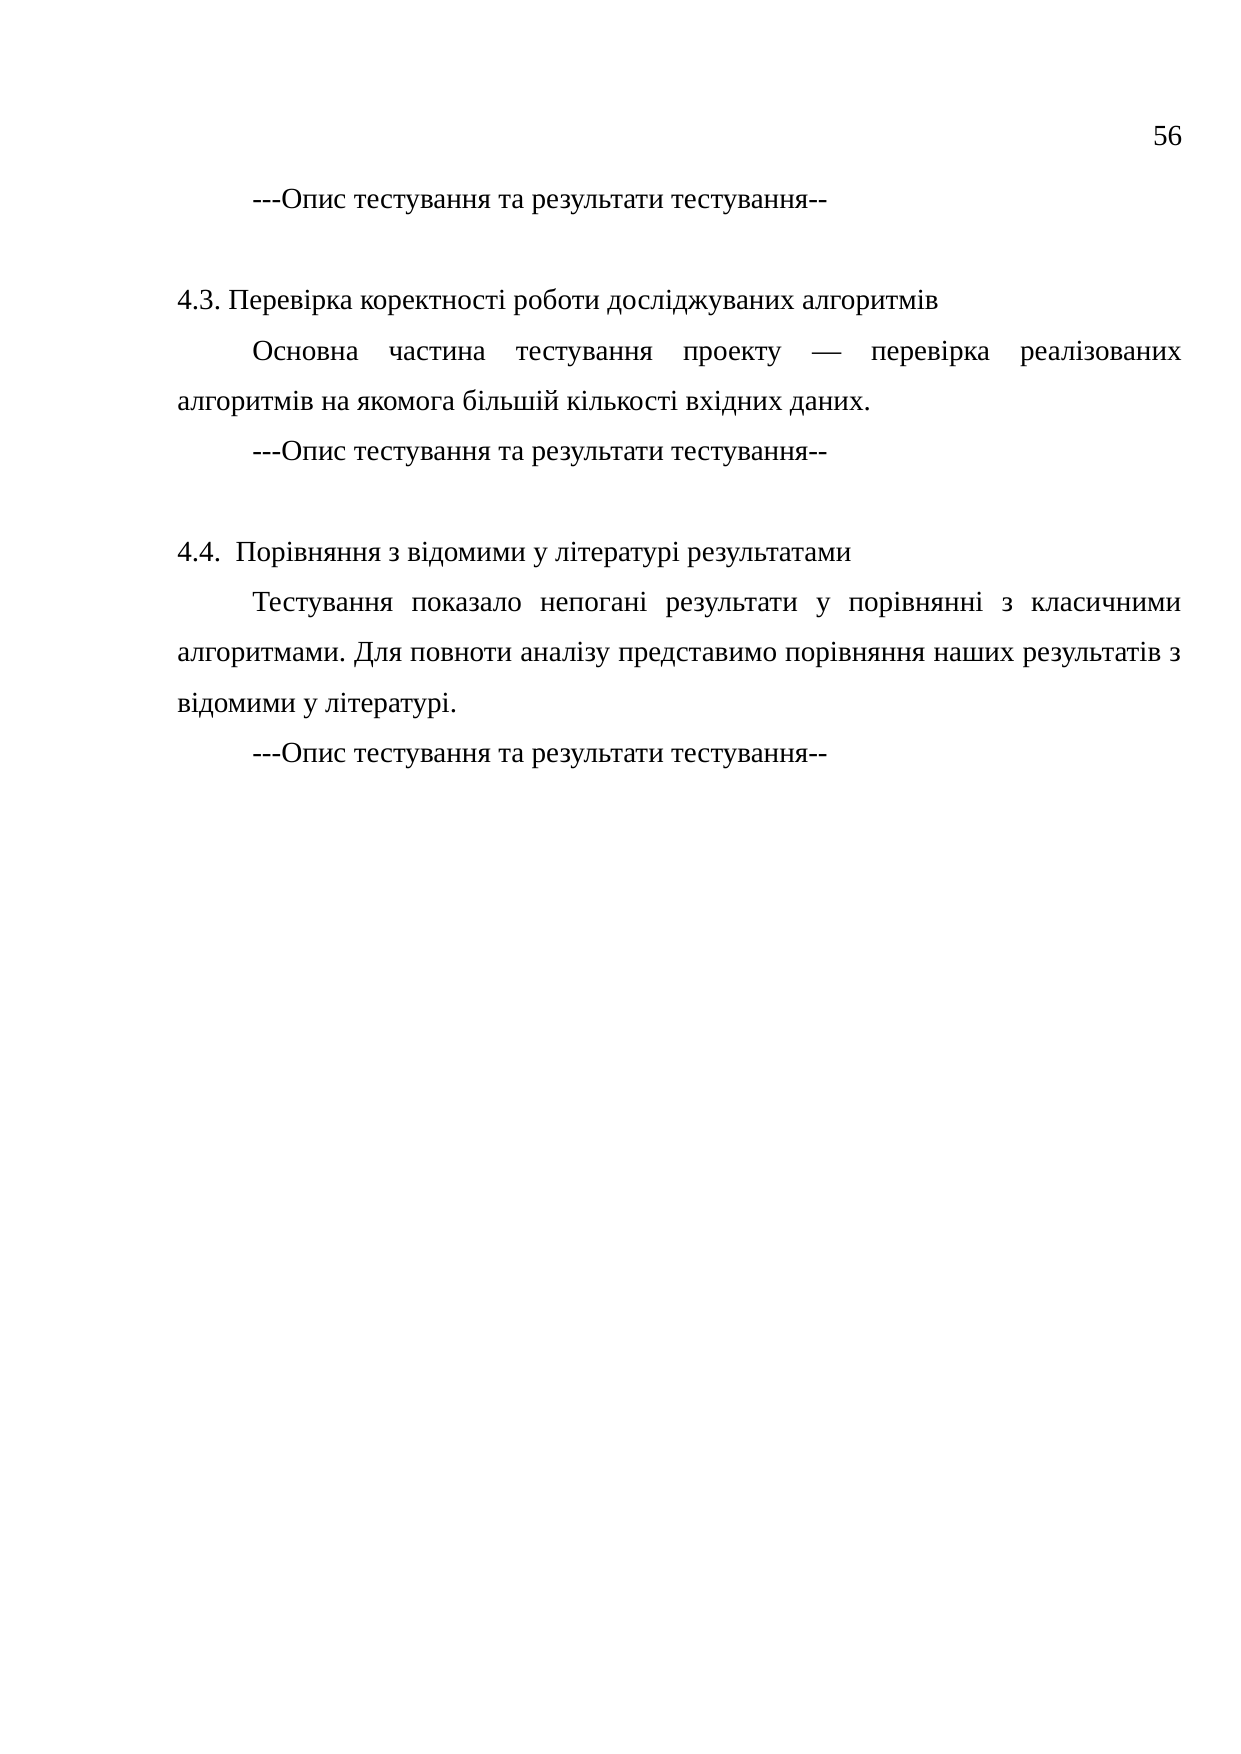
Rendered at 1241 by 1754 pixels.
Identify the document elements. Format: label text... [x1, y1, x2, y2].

text ---Опис тестування та результати тестування-- [177, 433, 1182, 467]
text 4.4. Порівняння з відомими у літературі результатами [177, 534, 1182, 567]
text Тестування показало непогані результати у порівнянні з класичними алгоритмами. Для повноти аналізу представимо порівняння наших результатів з відомими у літературі. [177, 584, 1182, 718]
text Основна частина тестування проекту — перевірка реалізованих алгоритмів на якомога більшій кількості вхідних даних. [177, 333, 1182, 416]
text ---Опис тестування та результати тестування-- [177, 182, 1182, 215]
text 4.3. Перевірка коректності роботи досліджуваних алгоритмів [177, 282, 1182, 316]
text ---Опис тестування та результати тестування-- [177, 735, 1182, 769]
